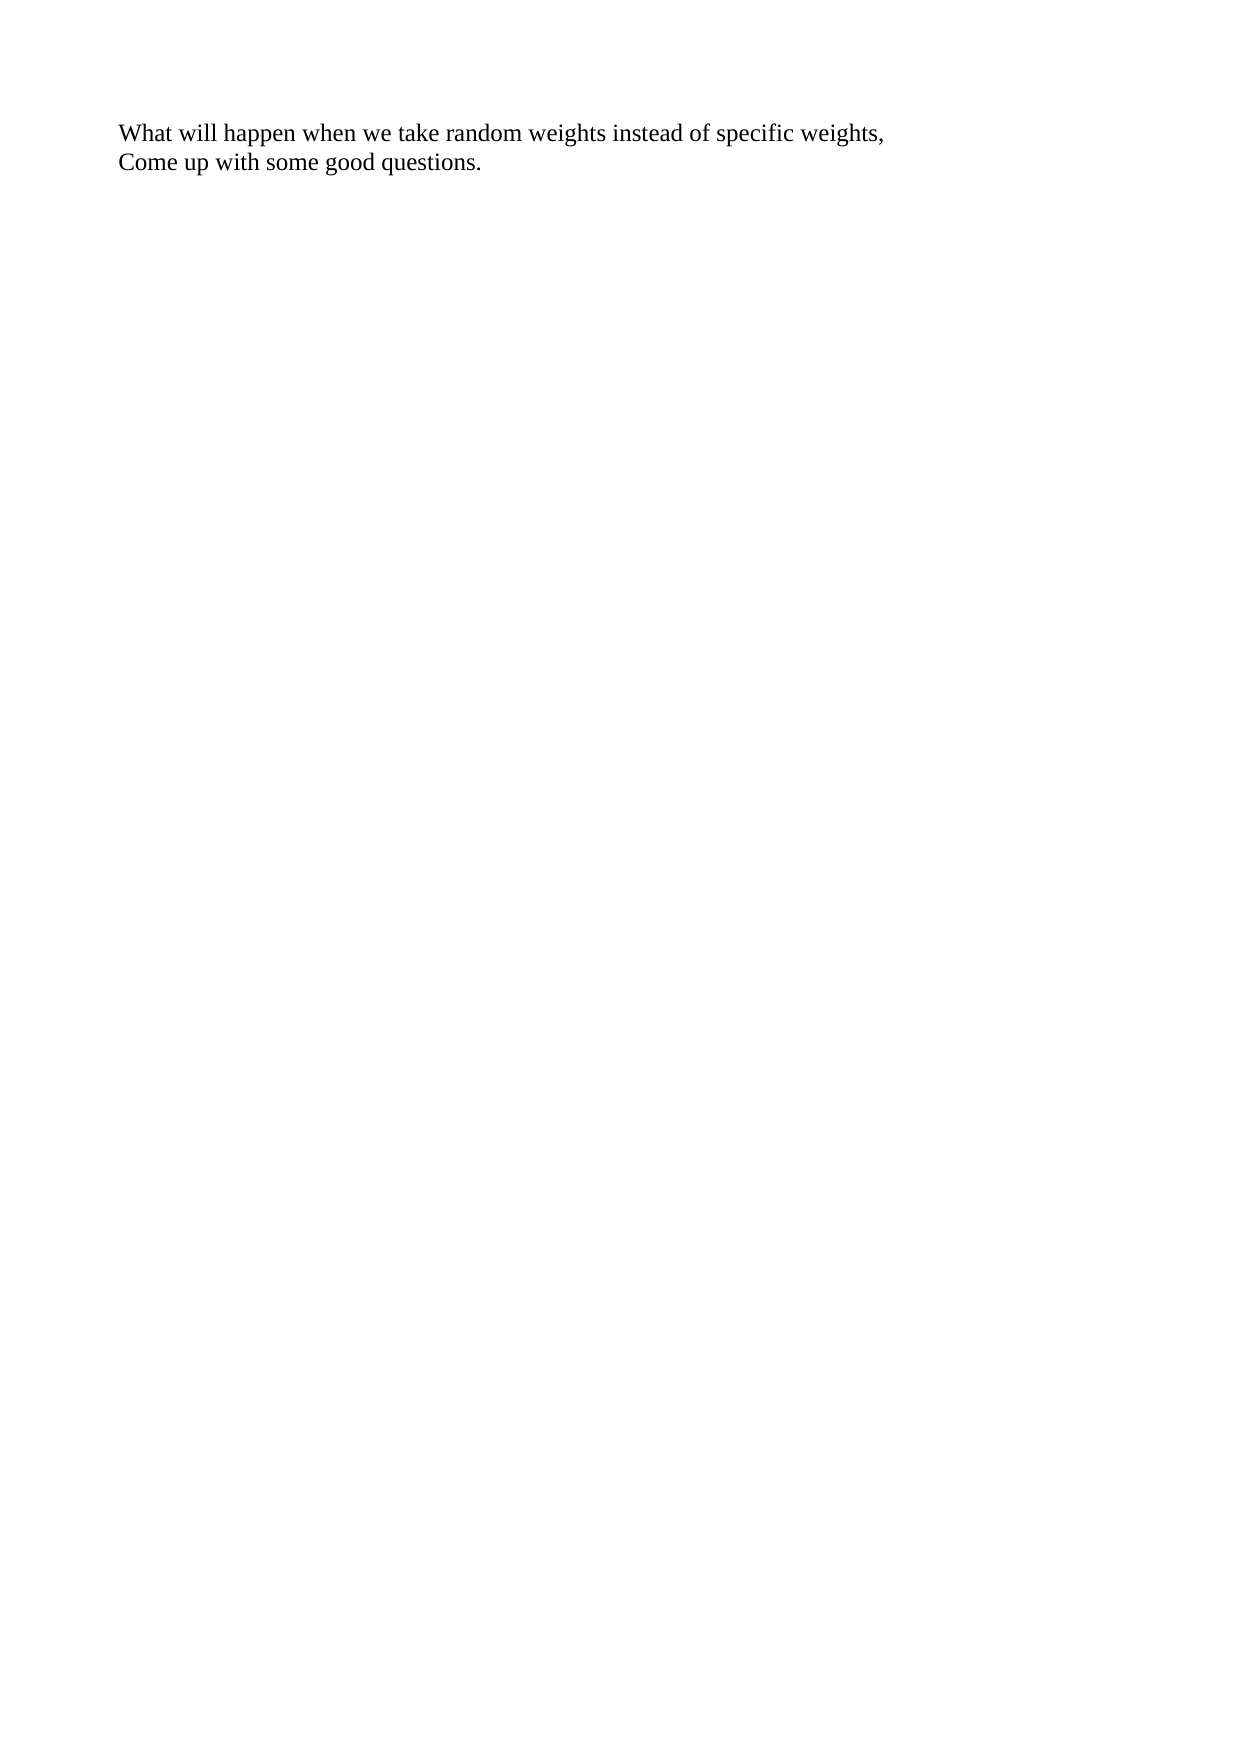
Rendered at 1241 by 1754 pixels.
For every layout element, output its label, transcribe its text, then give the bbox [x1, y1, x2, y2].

text Come up with some good questions. [118, 147, 1122, 176]
text What will happen when we take random weights instead of specific weights, [118, 118, 1122, 147]
